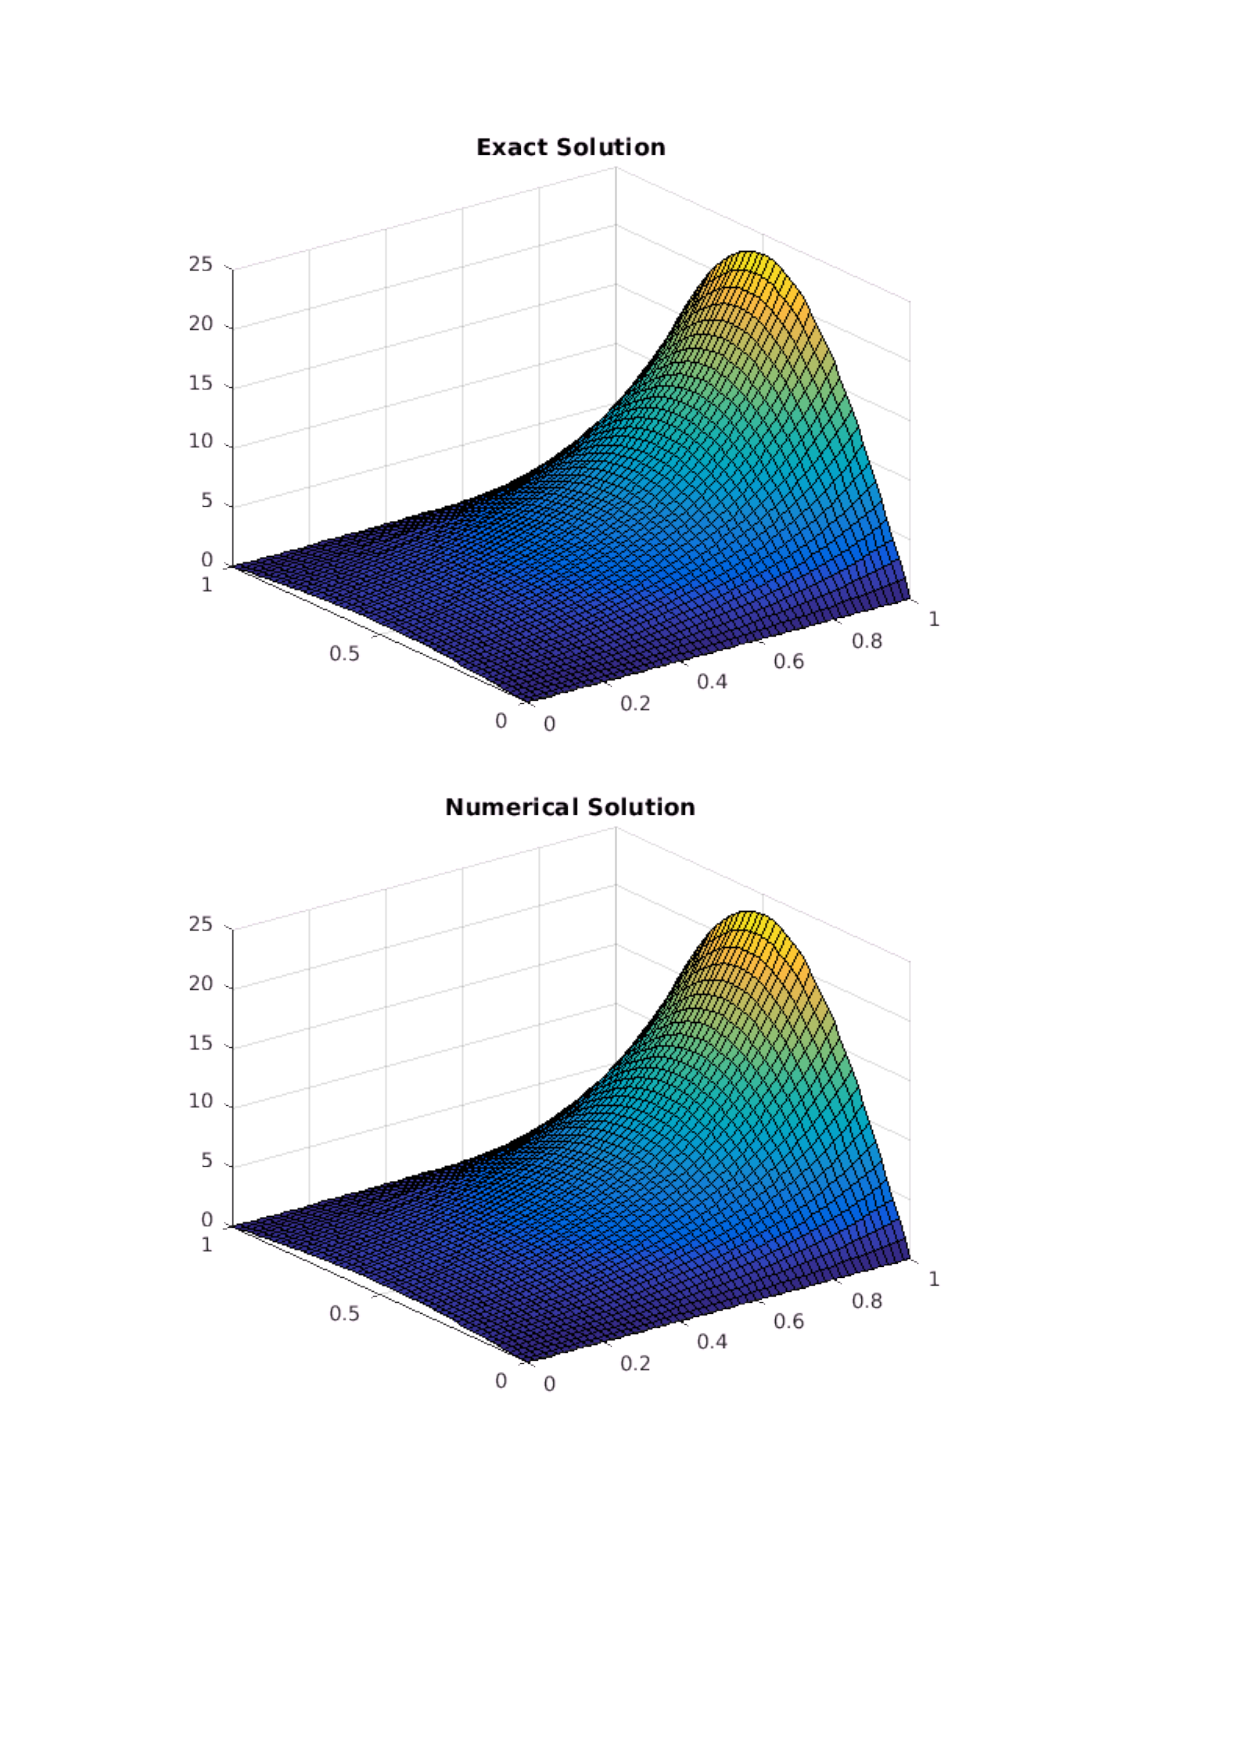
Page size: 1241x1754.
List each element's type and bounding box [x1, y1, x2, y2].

picture [118, 778, 994, 1435]
picture [118, 118, 994, 775]
